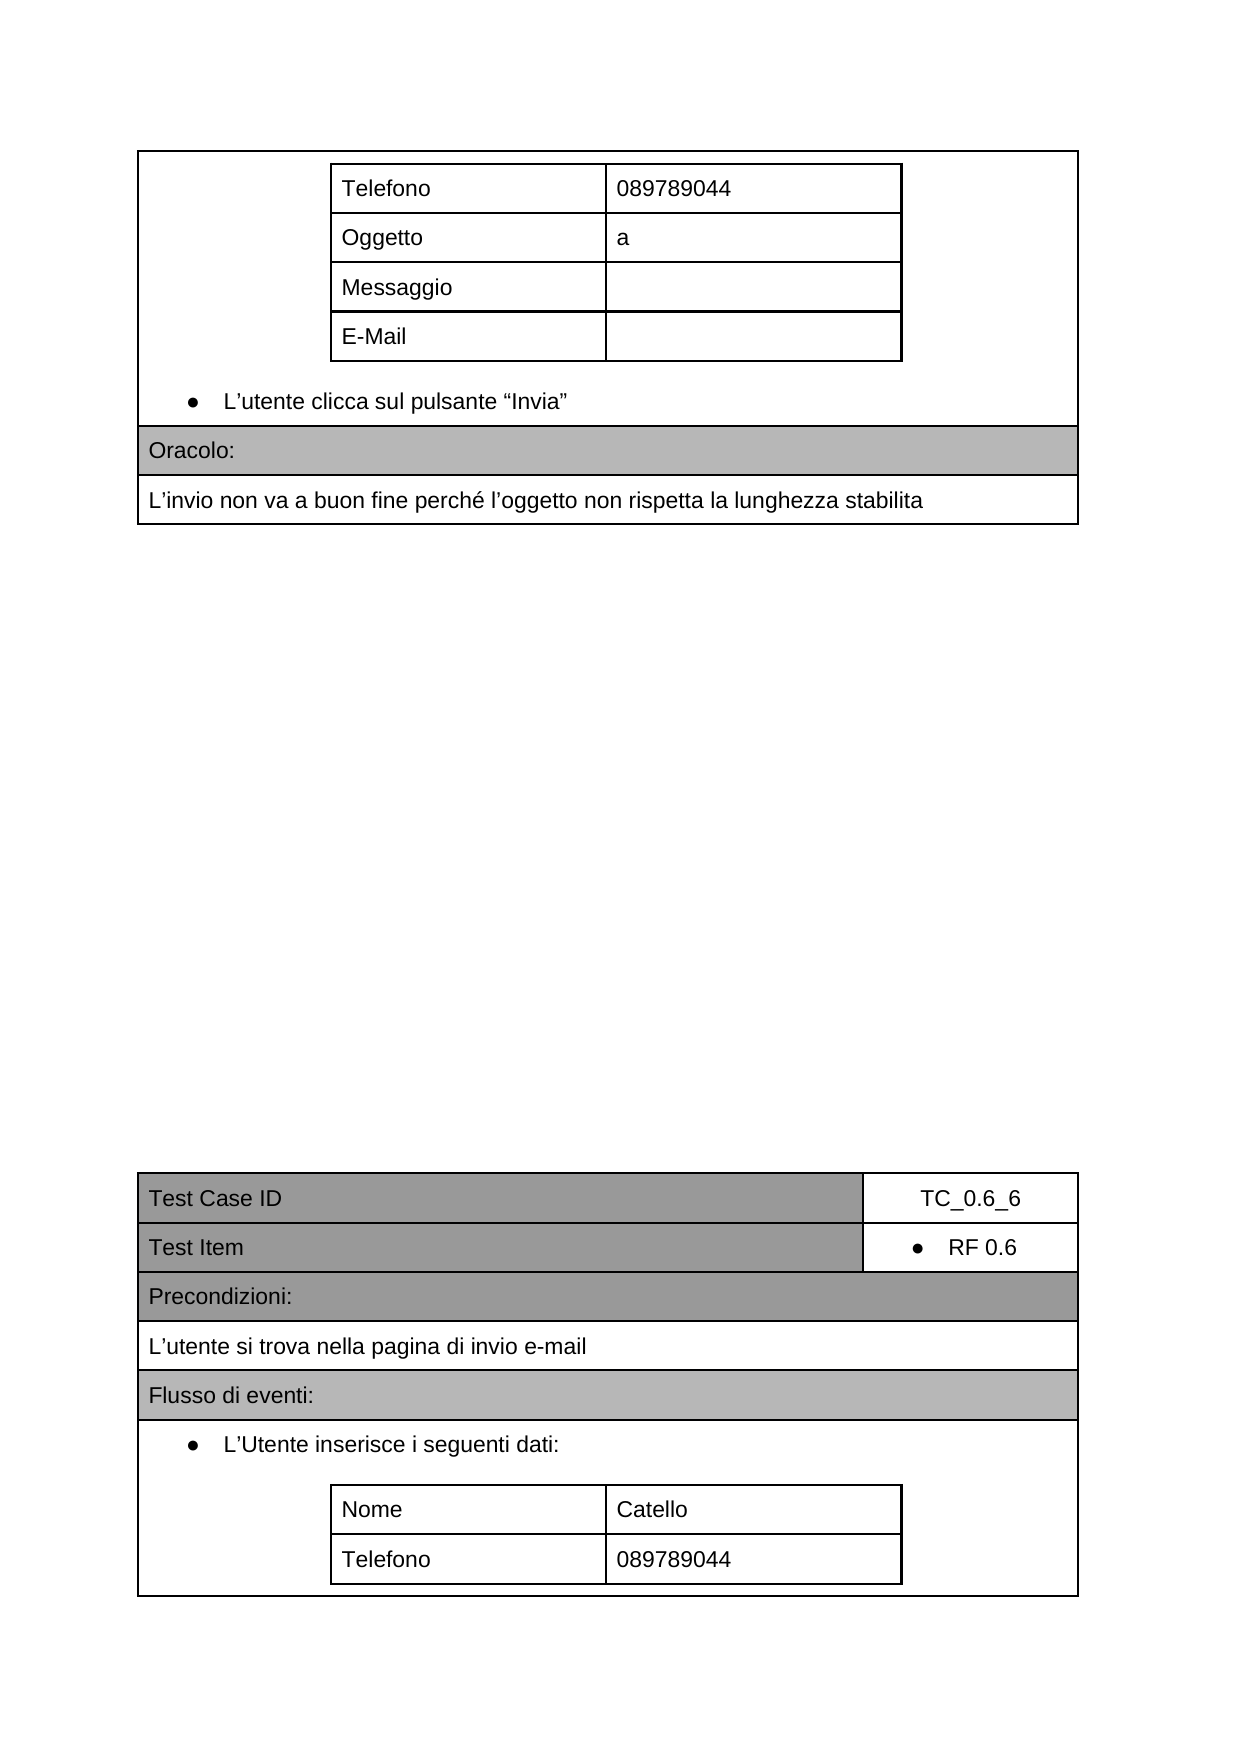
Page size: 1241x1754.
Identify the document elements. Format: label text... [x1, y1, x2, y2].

table_cell Telefono [332, 165, 605, 212]
table_cell [607, 313, 900, 359]
table_cell [607, 263, 900, 310]
table_header Nome [332, 1486, 605, 1533]
table_cell Flusso di eventi: [139, 1371, 1077, 1419]
table_cell 089789044 [607, 165, 900, 212]
table_cell Messaggio [332, 263, 605, 310]
table_cell Oggetto [332, 214, 605, 261]
table_cell L’Utente inserisce i seguenti dati: L’utente clicca sul pulsante “Invia” [139, 152, 1077, 425]
table_cell Telefono [332, 1535, 605, 1582]
table_cell RF 0.6 [864, 1224, 1077, 1271]
table_cell 089789044 [607, 1535, 900, 1582]
table_cell Test Item [139, 1224, 862, 1271]
table_cell L’Utente inserisce i seguenti dati: L’utente clicca sul pulsante “Invia” [139, 1421, 1077, 1595]
table_cell a [607, 214, 900, 261]
table_header TC_0.6_6 [864, 1174, 1077, 1222]
table_cell E-Mail [332, 313, 605, 359]
table_cell L’invio non va a buon fine perché l’oggetto non rispetta la lunghezza stabilita [139, 476, 1077, 523]
table_cell Precondizioni: [139, 1273, 1077, 1320]
table_header Test Case ID [139, 1174, 862, 1222]
table_cell L’utente si trova nella pagina di invio e-mail [139, 1322, 1077, 1369]
table_header Catello [607, 1486, 900, 1533]
table_cell Oracolo: [139, 427, 1077, 474]
